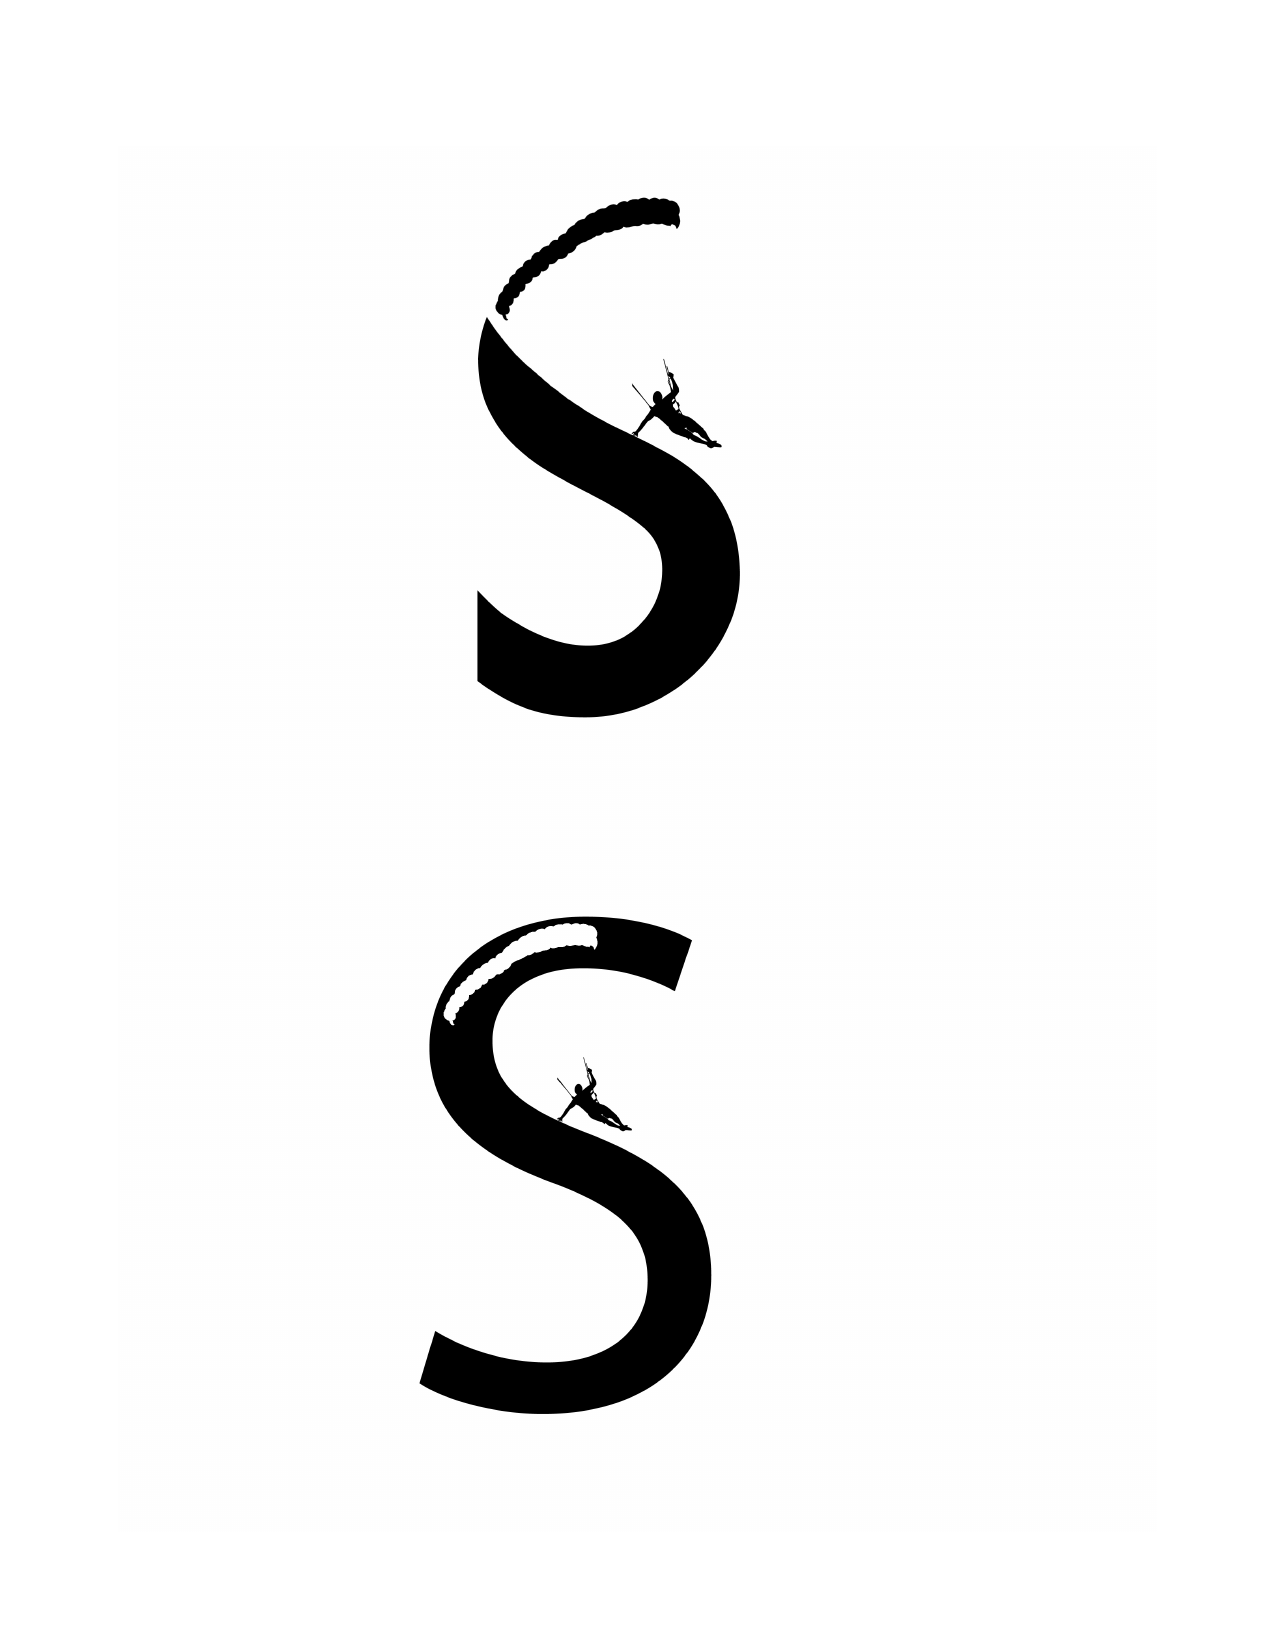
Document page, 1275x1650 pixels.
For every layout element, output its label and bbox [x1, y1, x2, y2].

picture [118, 146, 1157, 1532]
